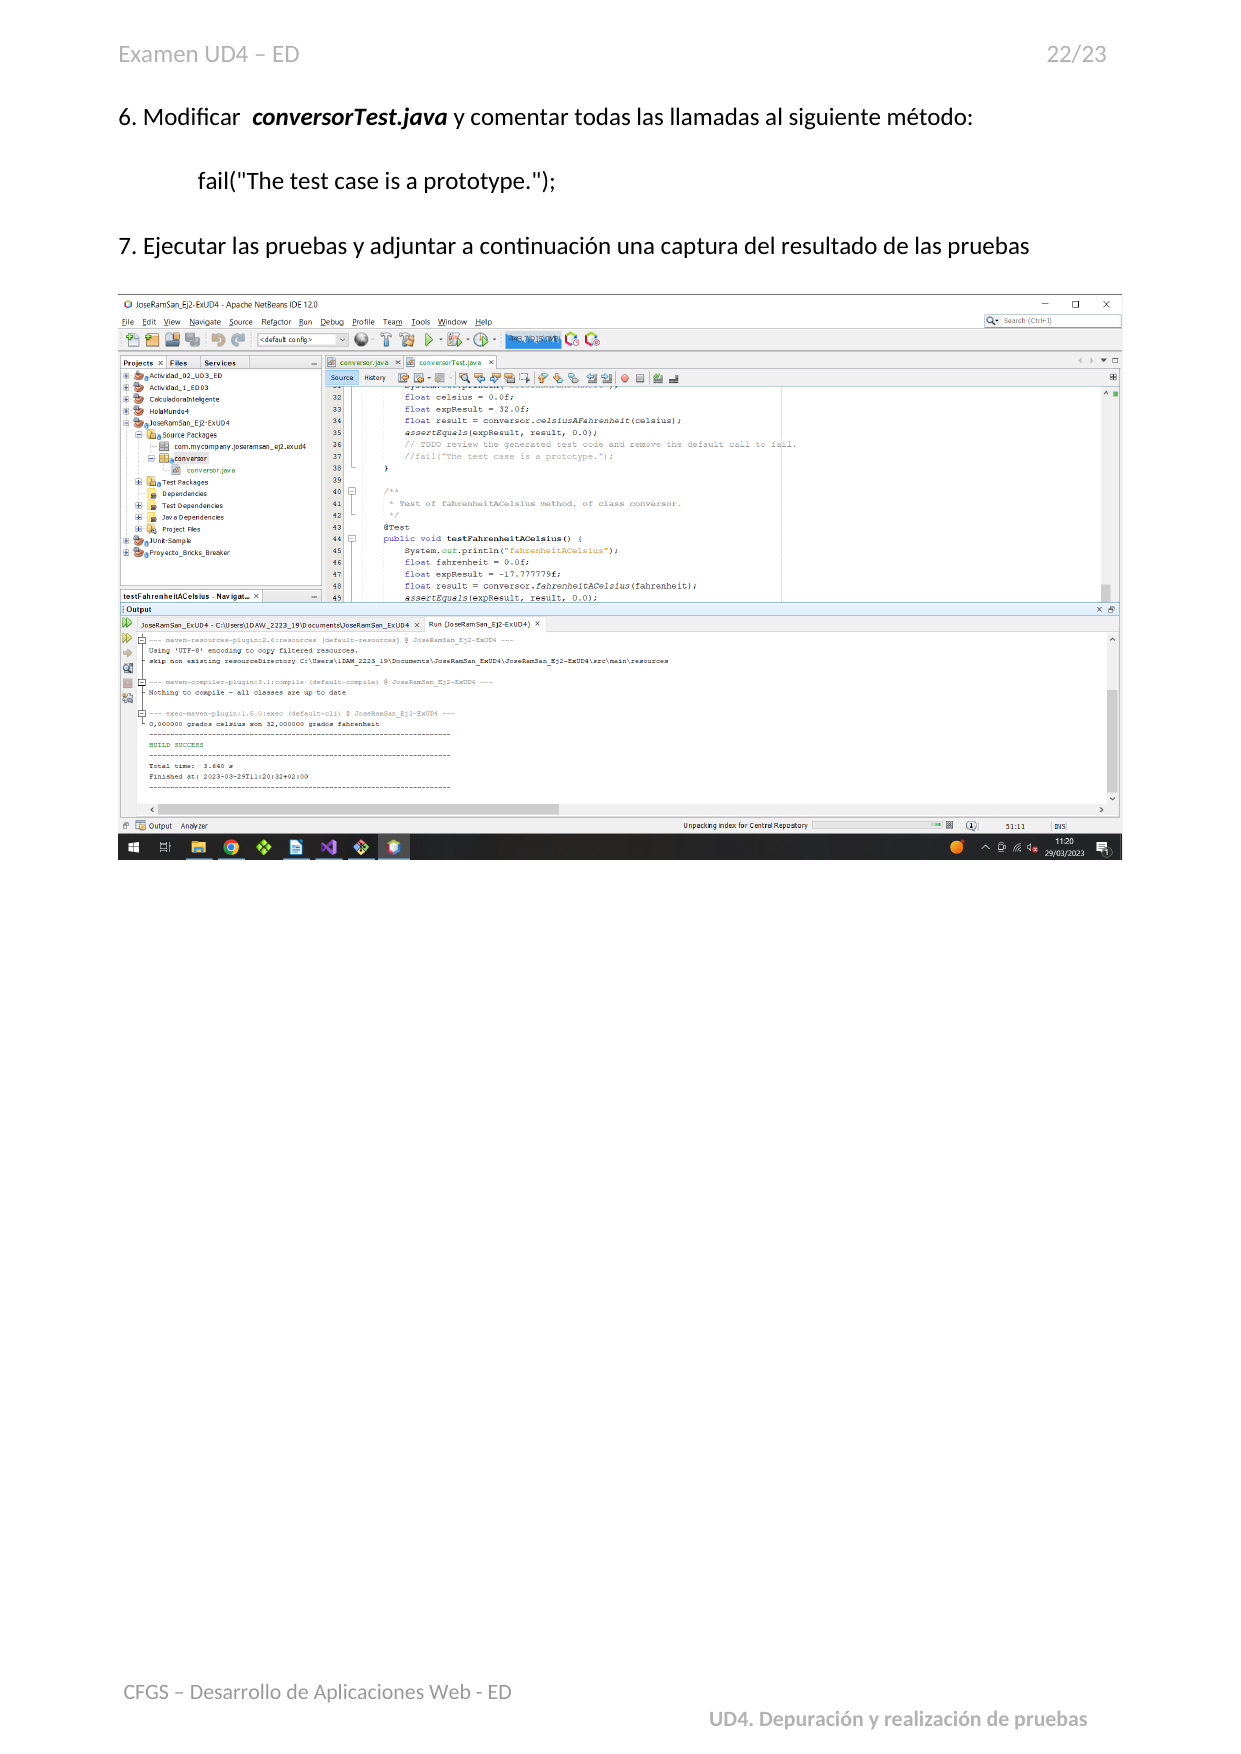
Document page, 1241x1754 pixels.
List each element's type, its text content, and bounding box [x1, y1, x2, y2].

text fail("The test case is a prototype."); [118, 166, 1122, 196]
picture [118, 294, 1123, 860]
text 6. Modificar conversorTest.java y comentar todas las llamadas al siguiente método: [118, 101, 1122, 131]
text 7. Ejecutar las pruebas y adjuntar a continuación una captura del resultado de las pruebas [118, 230, 1122, 261]
